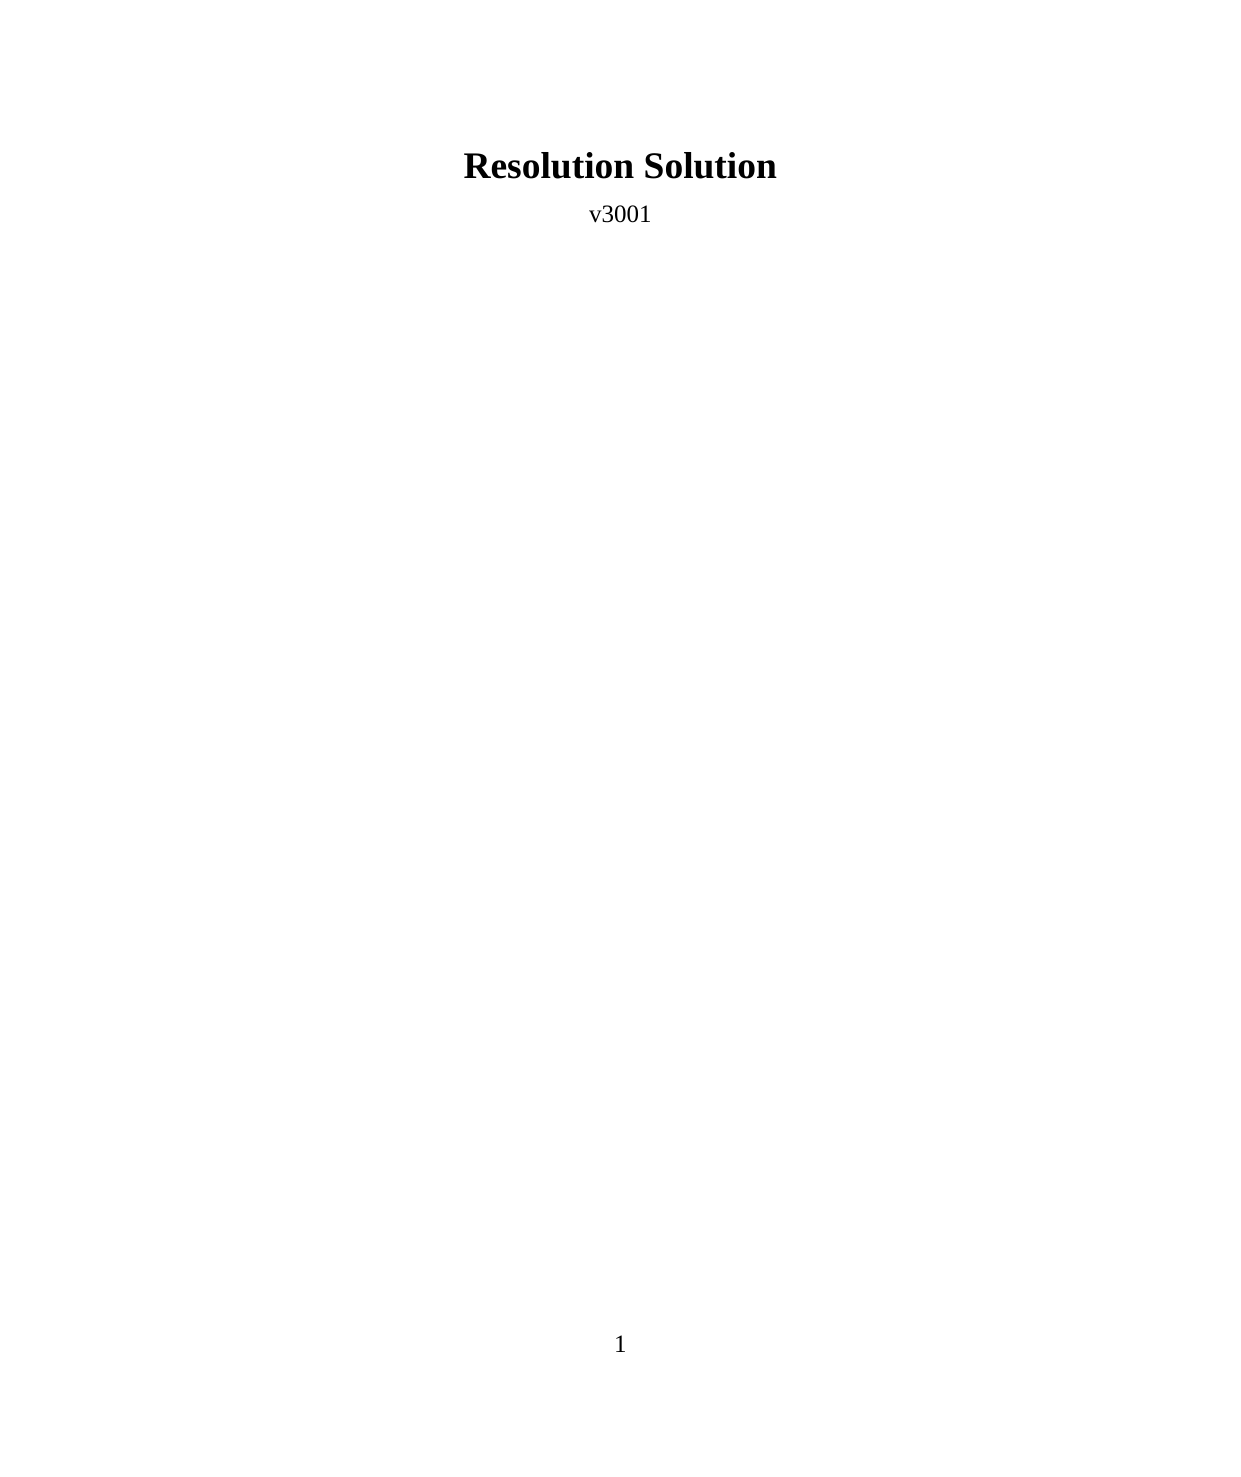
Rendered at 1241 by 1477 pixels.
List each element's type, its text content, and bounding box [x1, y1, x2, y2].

text v3001 [118, 199, 1122, 227]
subtitle Resolution Solution [118, 143, 1122, 186]
